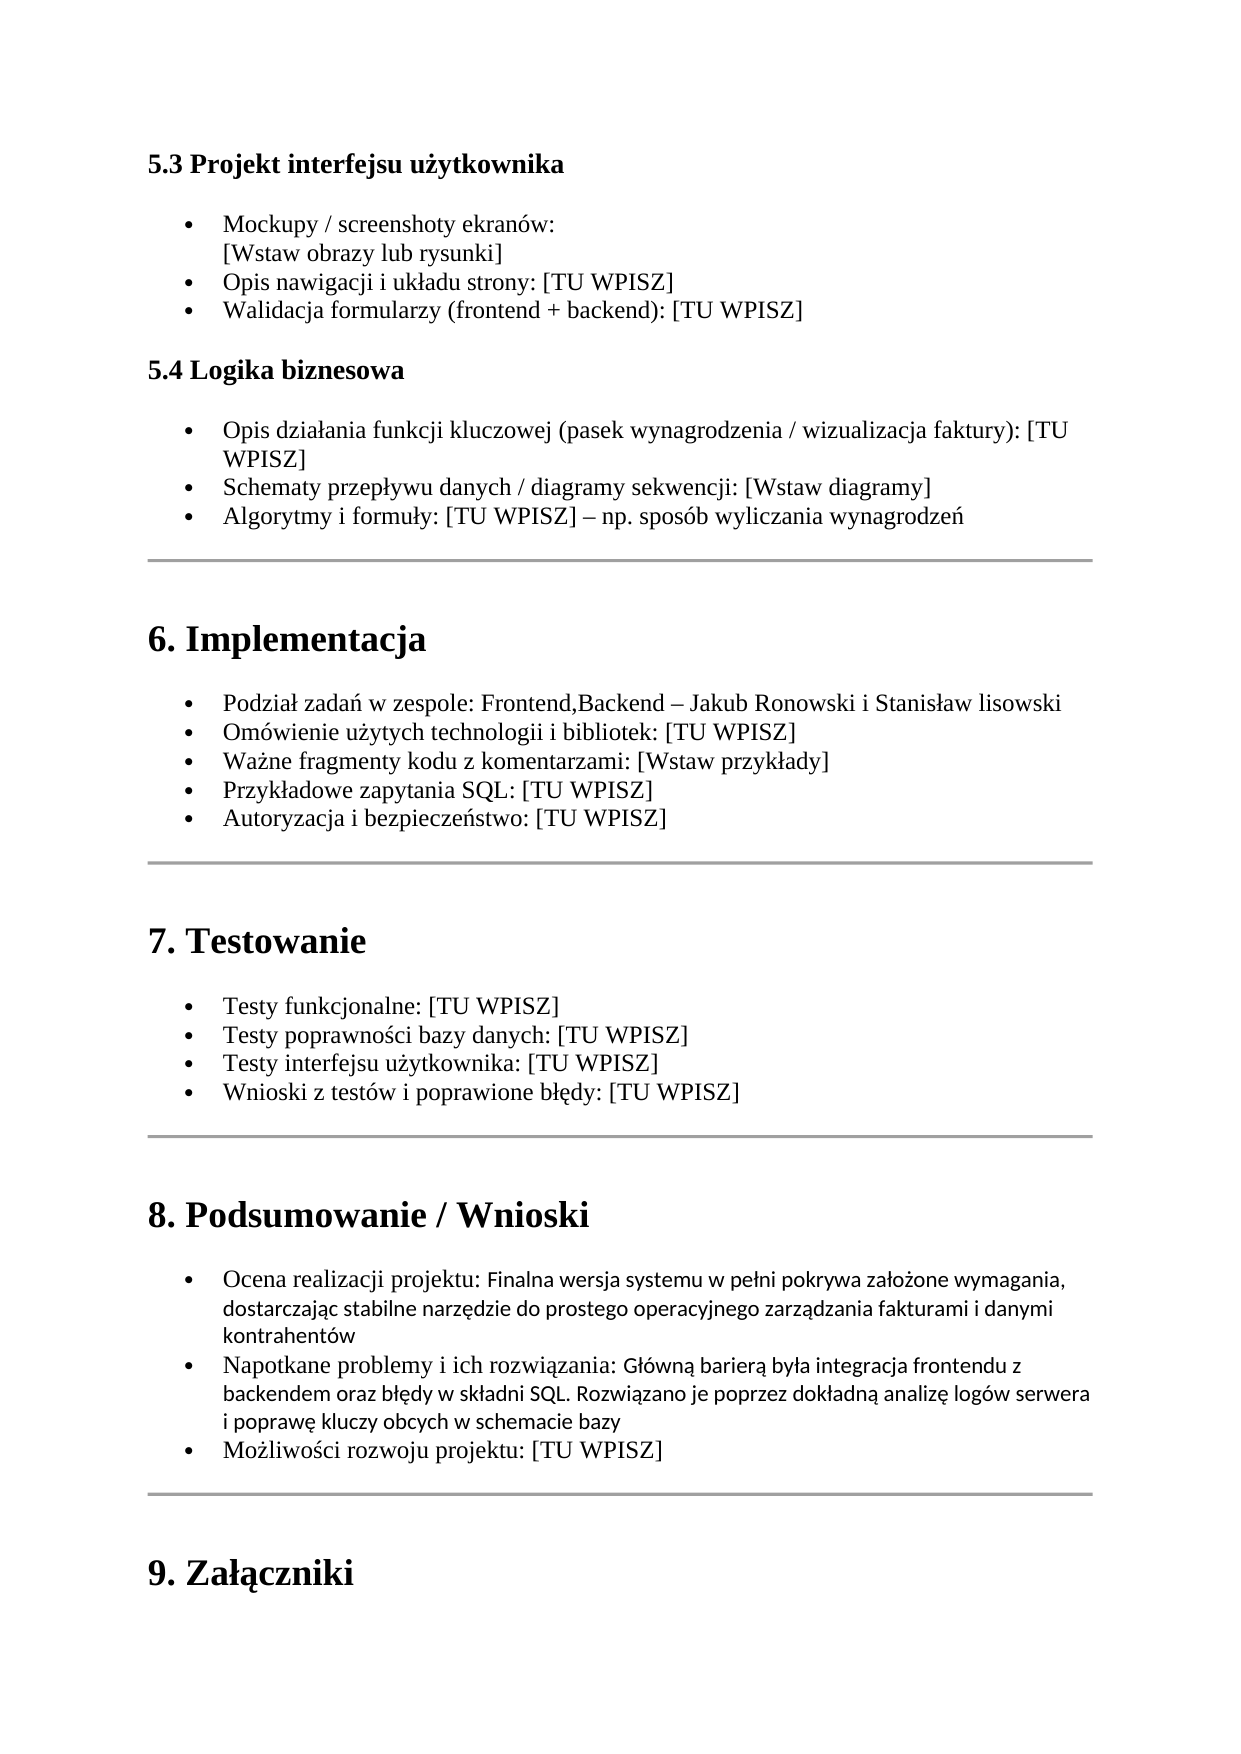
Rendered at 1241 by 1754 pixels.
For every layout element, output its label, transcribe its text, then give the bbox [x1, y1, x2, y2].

list Testy funkcjonalne: [TU WPISZ] [185, 991, 1093, 1020]
list Schematy przepływu danych / diagramy sekwencji: [Wstaw diagramy] [185, 472, 1093, 501]
list Opis działania funkcji kluczowej (pasek wynagrodzenia / wizualizacja faktury): [TU WPISZ] [185, 415, 1093, 472]
list Algorytmy i formuły: [TU WPISZ] – np. sposób wyliczania wynagrodzeń [185, 501, 1093, 530]
subtitle 5.4 Logika biznesowa [148, 353, 1093, 386]
list Napotkane problemy i ich rozwiązania: Główną barierą była integracja frontendu z backendem oraz błędy w składni SQL. Rozwiązano je poprzez dokładną analizę logów serwera i poprawę kluczy obcych w schemacie bazy [185, 1350, 1093, 1435]
list Wnioski z testów i poprawione błędy: [TU WPISZ] [185, 1077, 1093, 1106]
list Testy poprawności bazy danych: [TU WPISZ] [185, 1020, 1093, 1048]
subtitle 5.3 Projekt interfejsu użytkownika [148, 148, 1093, 180]
list Możliwości rozwoju projektu: [TU WPISZ] [185, 1435, 1093, 1463]
list Ocena realizacji projektu: Finalna wersja systemu w pełni pokrywa założone wymagania, dostarczając stabilne narzędzie do prostego operacyjnego zarządzania fakturami i danymi kontrahentów [185, 1264, 1093, 1350]
list Autoryzacja i bezpieczeństwo: [TU WPISZ] [185, 803, 1093, 832]
list Omówienie użytych technologii i bibliotek: [TU WPISZ] [185, 717, 1093, 746]
list Mockupy / screenshoty ekranów: [Wstaw obrazy lub rysunki] [185, 209, 1093, 267]
subtitle 7. Testowanie [148, 919, 1093, 962]
list Testy interfejsu użytkownika: [TU WPISZ] [185, 1048, 1093, 1077]
subtitle 8. Podsumowanie / Wnioski [148, 1192, 1093, 1235]
list Opis nawigacji i układu strony: [TU WPISZ] [185, 267, 1093, 295]
subtitle 9. Załączniki [148, 1550, 1093, 1593]
list Walidacja formularzy (frontend + backend): [TU WPISZ] [185, 295, 1093, 324]
list Ważne fragmenty kodu z komentarzami: [Wstaw przykłady] [185, 746, 1093, 775]
list Przykładowe zapytania SQL: [TU WPISZ] [185, 775, 1093, 803]
list Podział zadań w zespole: Frontend,Backend – Jakub Ronowski i Stanisław lisowski [185, 688, 1093, 717]
subtitle 6. Implementacja [148, 616, 1093, 659]
